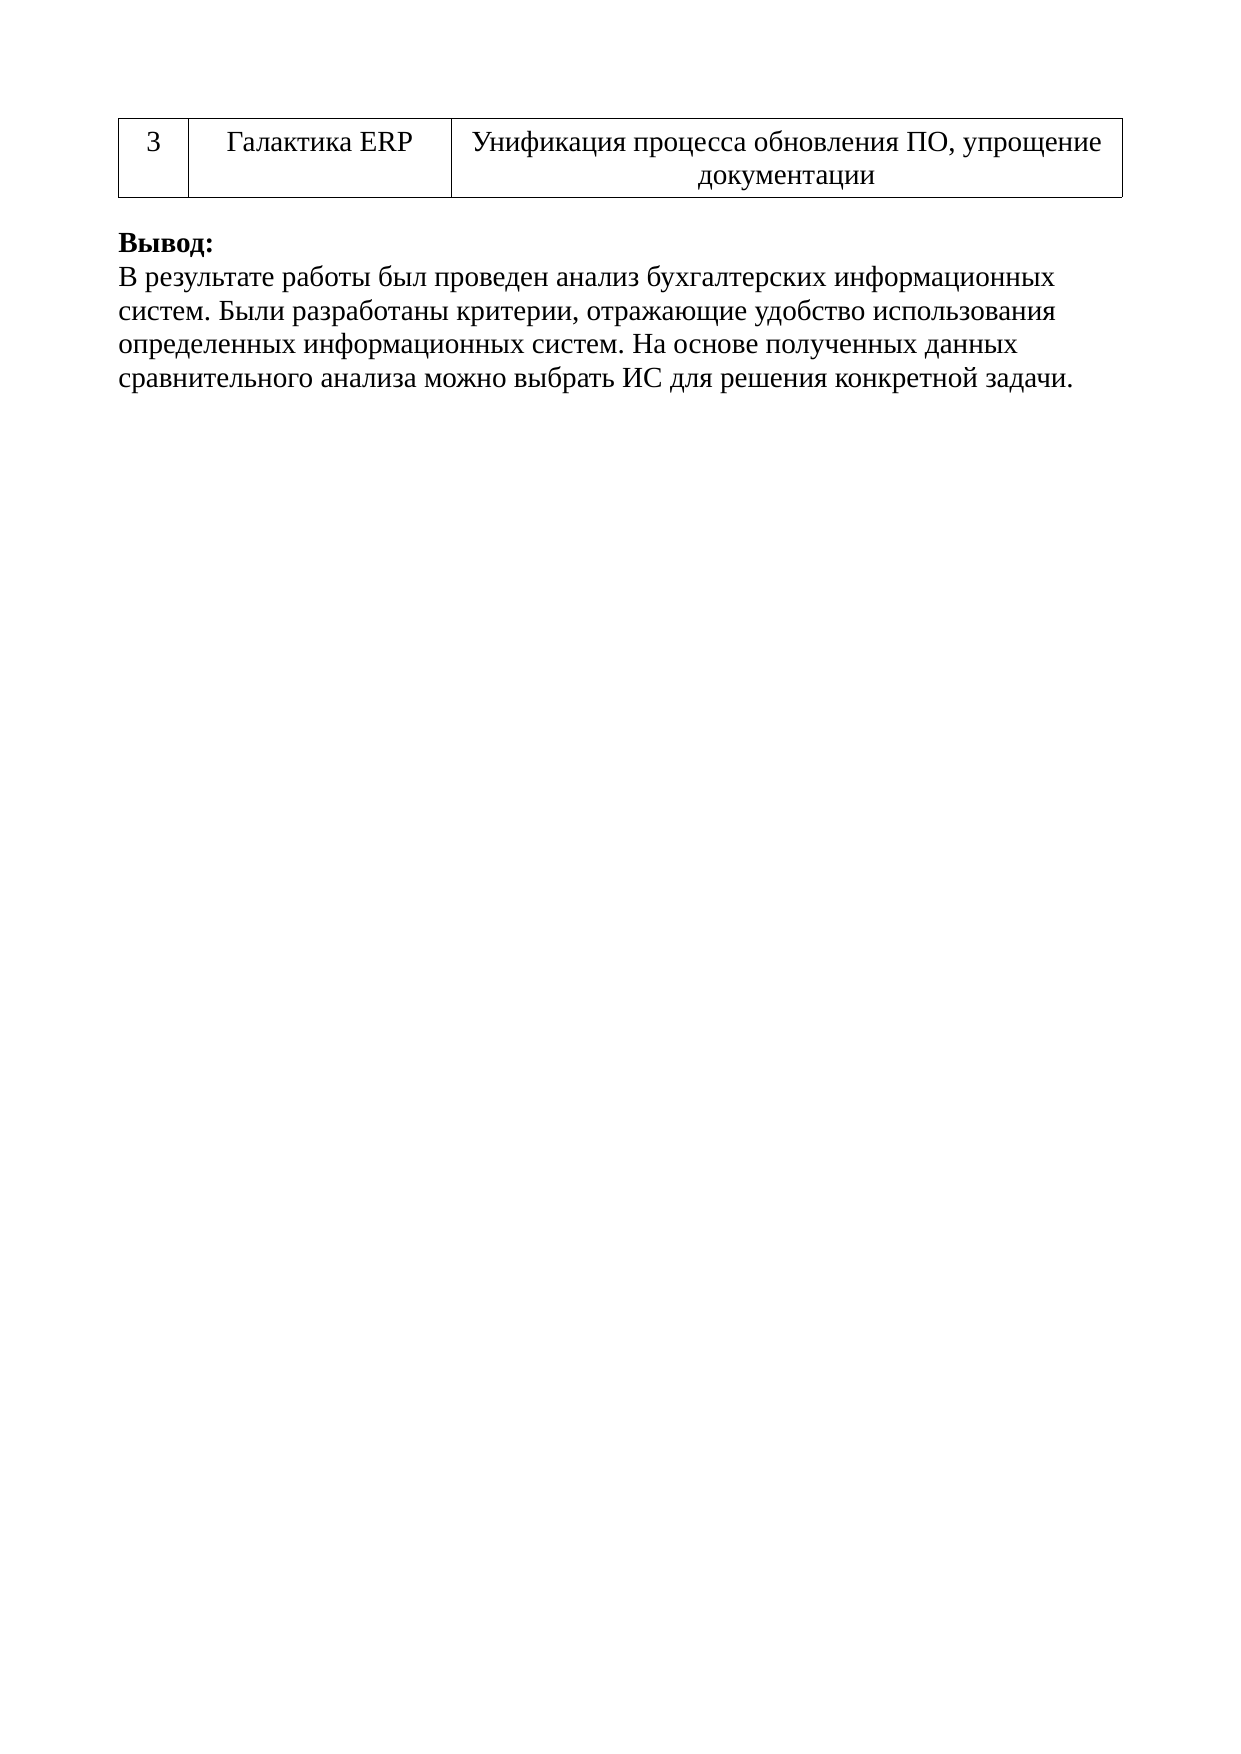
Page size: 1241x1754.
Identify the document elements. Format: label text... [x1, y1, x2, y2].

text В результате работы был проведен анализ бухгалтерских информационных систем. Были разработаны критерии, отражающие удобство использования определенных информационных систем. На основе полученных данных сравнительного анализа можно выбрать ИС для решения конкретной задачи. [118, 259, 1122, 393]
table_cell Галактика ERP [189, 119, 451, 197]
table_cell 3 [119, 119, 188, 197]
table_cell Унификация процесса обновления ПО, упрощение документации [452, 119, 1122, 197]
text Вывод: [118, 226, 1122, 259]
